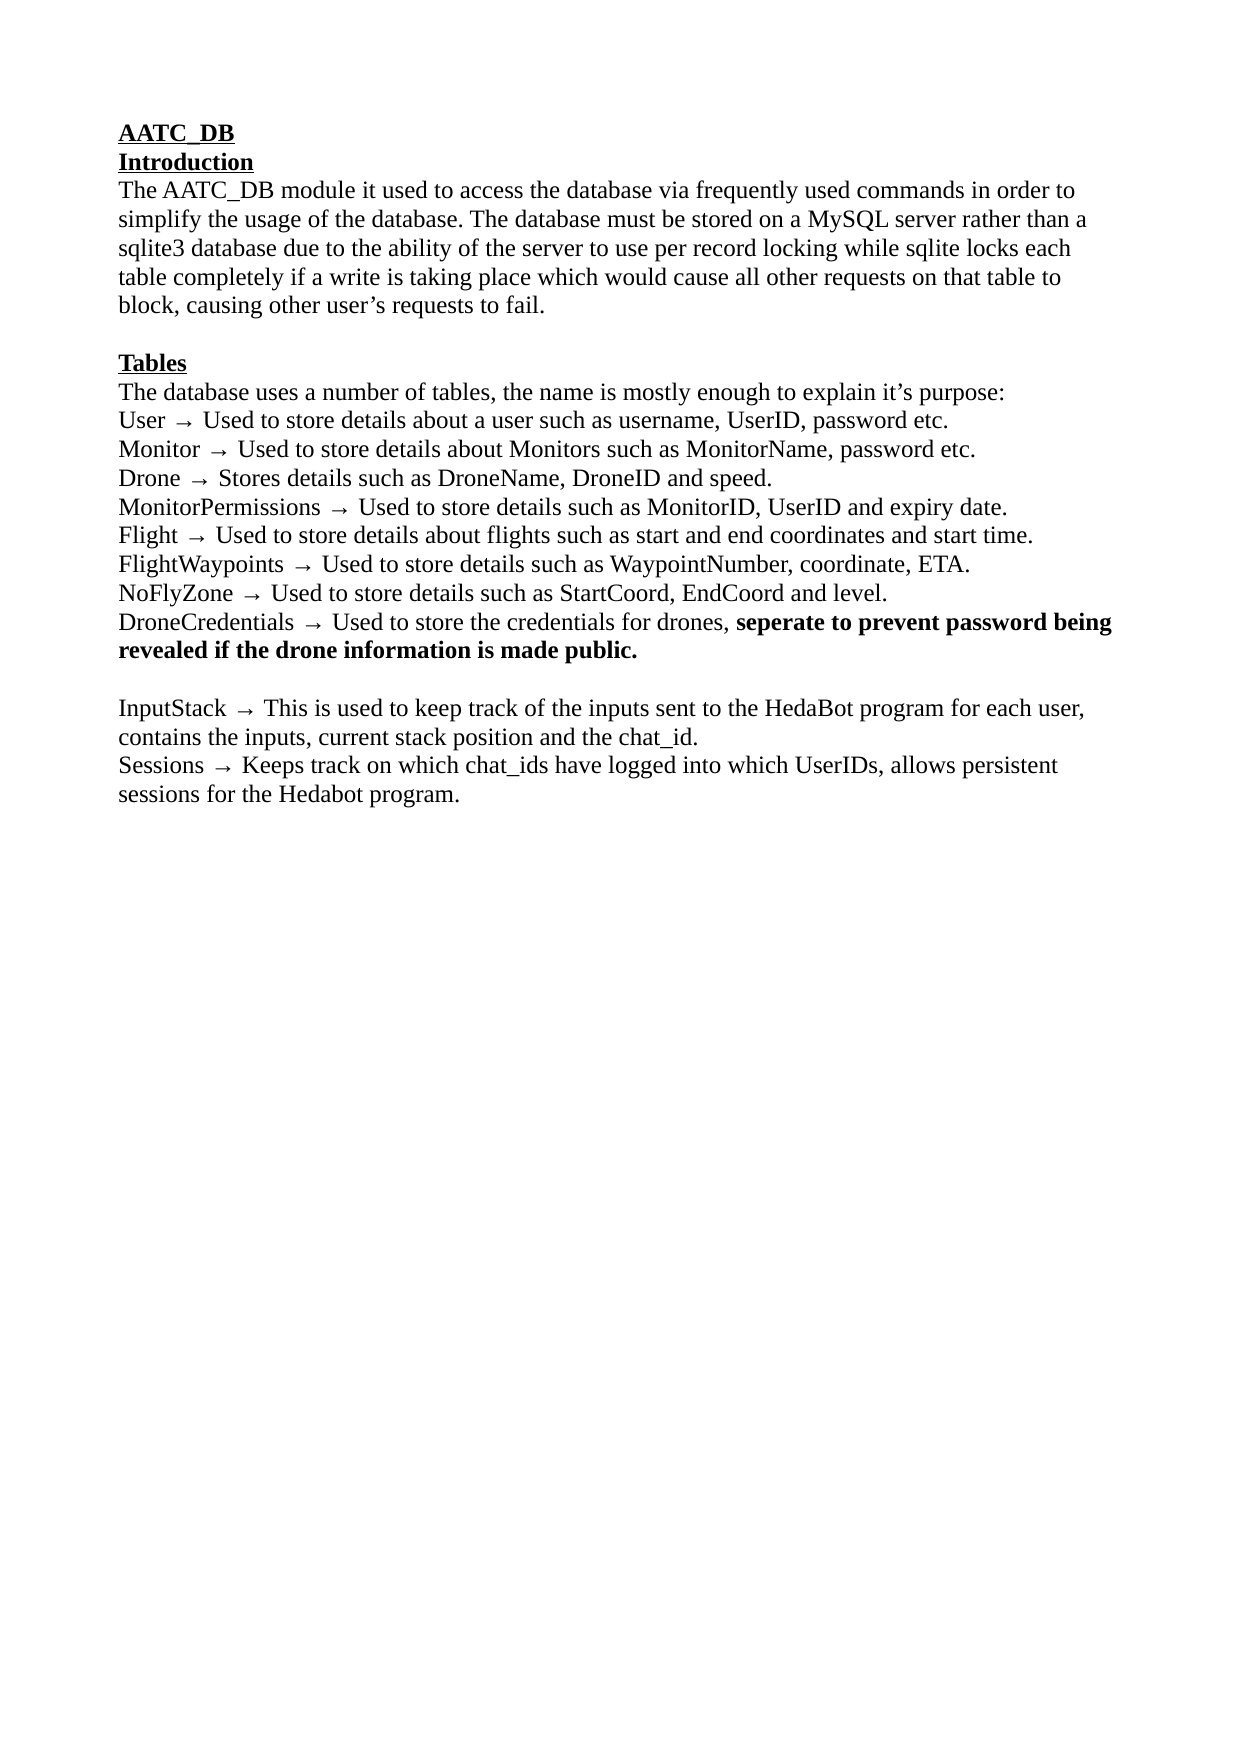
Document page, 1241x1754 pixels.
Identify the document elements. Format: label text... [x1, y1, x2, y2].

text Introduction [118, 147, 1122, 176]
text AATC_DB [118, 118, 1122, 147]
text The AATC_DB module it used to access the database via frequently used commands in order to simplify the usage of the database. The database must be stored on a MySQL server rather than a sqlite3 database due to the ability of the server to use per record locking while sqlite locks each table completely if a write is taking place which would cause all other requests on that table to block, causing other user’s requests to fail. [118, 176, 1122, 319]
text FlightWaypoints → Used to store details such as WaypointNumber, coordinate, ETA. [118, 549, 1122, 578]
text Flight → Used to store details about flights such as start and end coordinates and start time. [118, 521, 1122, 549]
text NoFlyZone → Used to store details such as StartCoord, EndCoord and level. [118, 578, 1122, 607]
text DroneCredentials → Used to store the credentials for drones, seperate to prevent password being revealed if the drone information is made public. [118, 607, 1122, 664]
text MonitorPermissions → Used to store details such as MonitorID, UserID and expiry date. [118, 492, 1122, 521]
text Sessions → Keeps track on which chat_ids have logged into which UserIDs, allows persistent sessions for the Hedabot program. [118, 751, 1122, 808]
text InputStack → This is used to keep track of the inputs sent to the HedaBot program for each user, contains the inputs, current stack position and the chat_id. [118, 693, 1122, 751]
text The database uses a number of tables, the name is mostly enough to explain it’s purpose: [118, 377, 1122, 406]
text Tables [118, 348, 1122, 377]
text Drone → Stores details such as DroneName, DroneID and speed. [118, 463, 1122, 492]
text Monitor → Used to store details about Monitors such as MonitorName, password etc. [118, 434, 1122, 463]
text User → Used to store details about a user such as username, UserID, password etc. [118, 406, 1122, 434]
